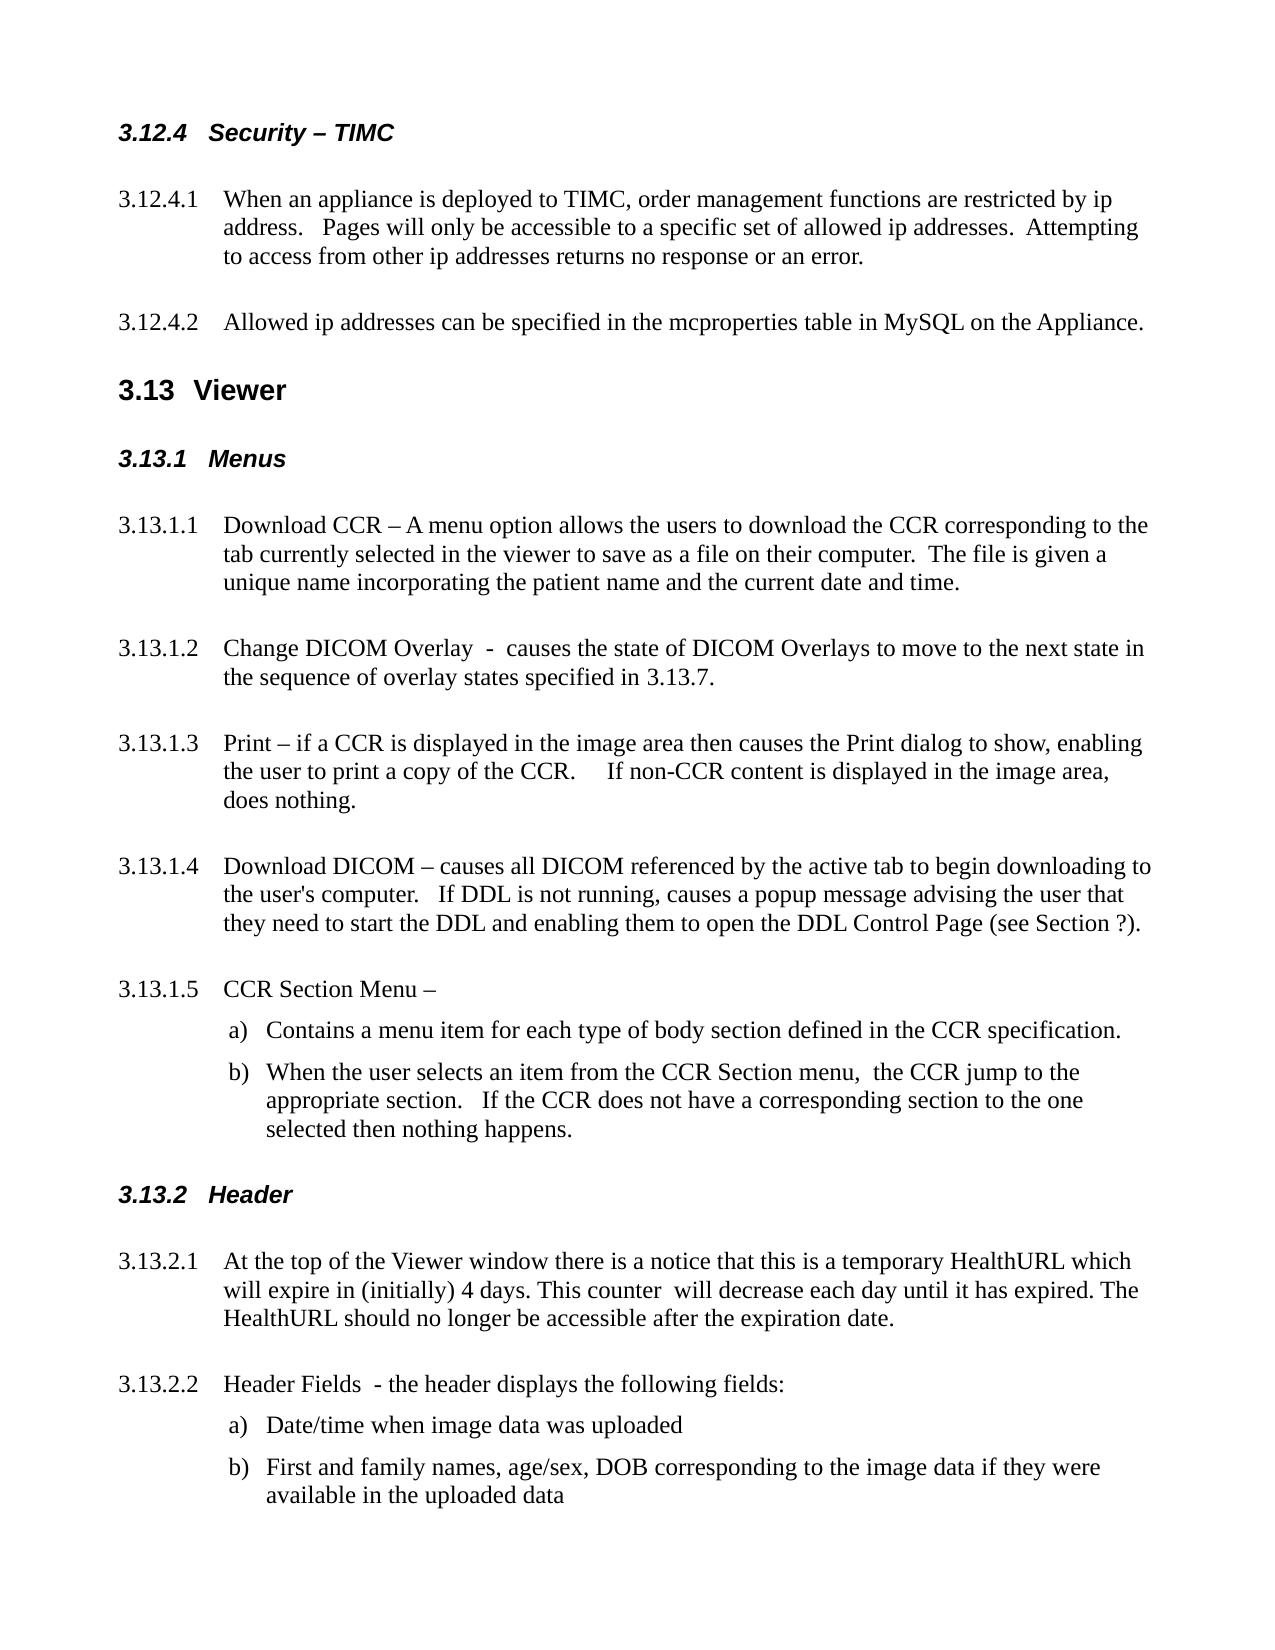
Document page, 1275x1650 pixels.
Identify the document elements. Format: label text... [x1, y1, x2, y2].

subtitle Change DICOM Overlay - causes the state of DICOM Overlays to move to the next state in the sequence of overlay states specified in 3.13.7. [118, 633, 1157, 691]
subtitle Allowed ip addresses can be specified in the mcproperties table in MySQL on the Appliance. [118, 307, 1157, 336]
list First and family names, age/sex, DOB corresponding to the image data if they were available in the uploaded data [228, 1452, 1157, 1509]
subtitle Viewer [118, 373, 1157, 407]
list Date/time when image data was uploaded [228, 1411, 1157, 1439]
subtitle When an appliance is deployed to TIMC, order management functions are restricted by ip address. Pages will only be accessible to a specific set of allowed ip addresses. Attempting to access from other ip addresses returns no response or an error. [118, 184, 1157, 270]
subtitle Header Fields - the header displays the following fields: [118, 1369, 1157, 1398]
list When the user selects an item from the CCR Section menu, the CCR jump to the appropriate section. If the CCR does not have a corresponding section to the one selected then nothing happens. [228, 1057, 1157, 1143]
list Contains a menu item for each type of body section defined in the CCR specification. [228, 1015, 1157, 1044]
subtitle Download CCR – A menu option allows the users to download the CCR corresponding to the tab currently selected in the viewer to save as a file on their computer. The file is given a unique name incorporating the patient name and the current date and time. [118, 510, 1157, 596]
subtitle Download DICOM – causes all DICOM referenced by the active tab to begin downloading to the user's computer. If DDL is not running, causes a popup message advising the user that they need to start the DDL and enabling them to open the DDL Control Page (see Section ?). [118, 851, 1157, 937]
subtitle Menus [118, 444, 1157, 473]
subtitle Header [118, 1180, 1157, 1209]
subtitle At the top of the Viewer window there is a notice that this is a temporary HealthURL which will expire in (initially) 4 days. This counter will decrease each day until it has expired. The HealthURL should no longer be accessible after the expiration date. [118, 1246, 1157, 1332]
subtitle Security – TIMC [118, 118, 1157, 147]
subtitle CCR Section Menu – [118, 974, 1157, 1003]
subtitle Print – if a CCR is displayed in the image area then causes the Print dialog to show, enabling the user to print a copy of the CCR. If non-CCR content is displayed in the image area, does nothing. [118, 728, 1157, 814]
